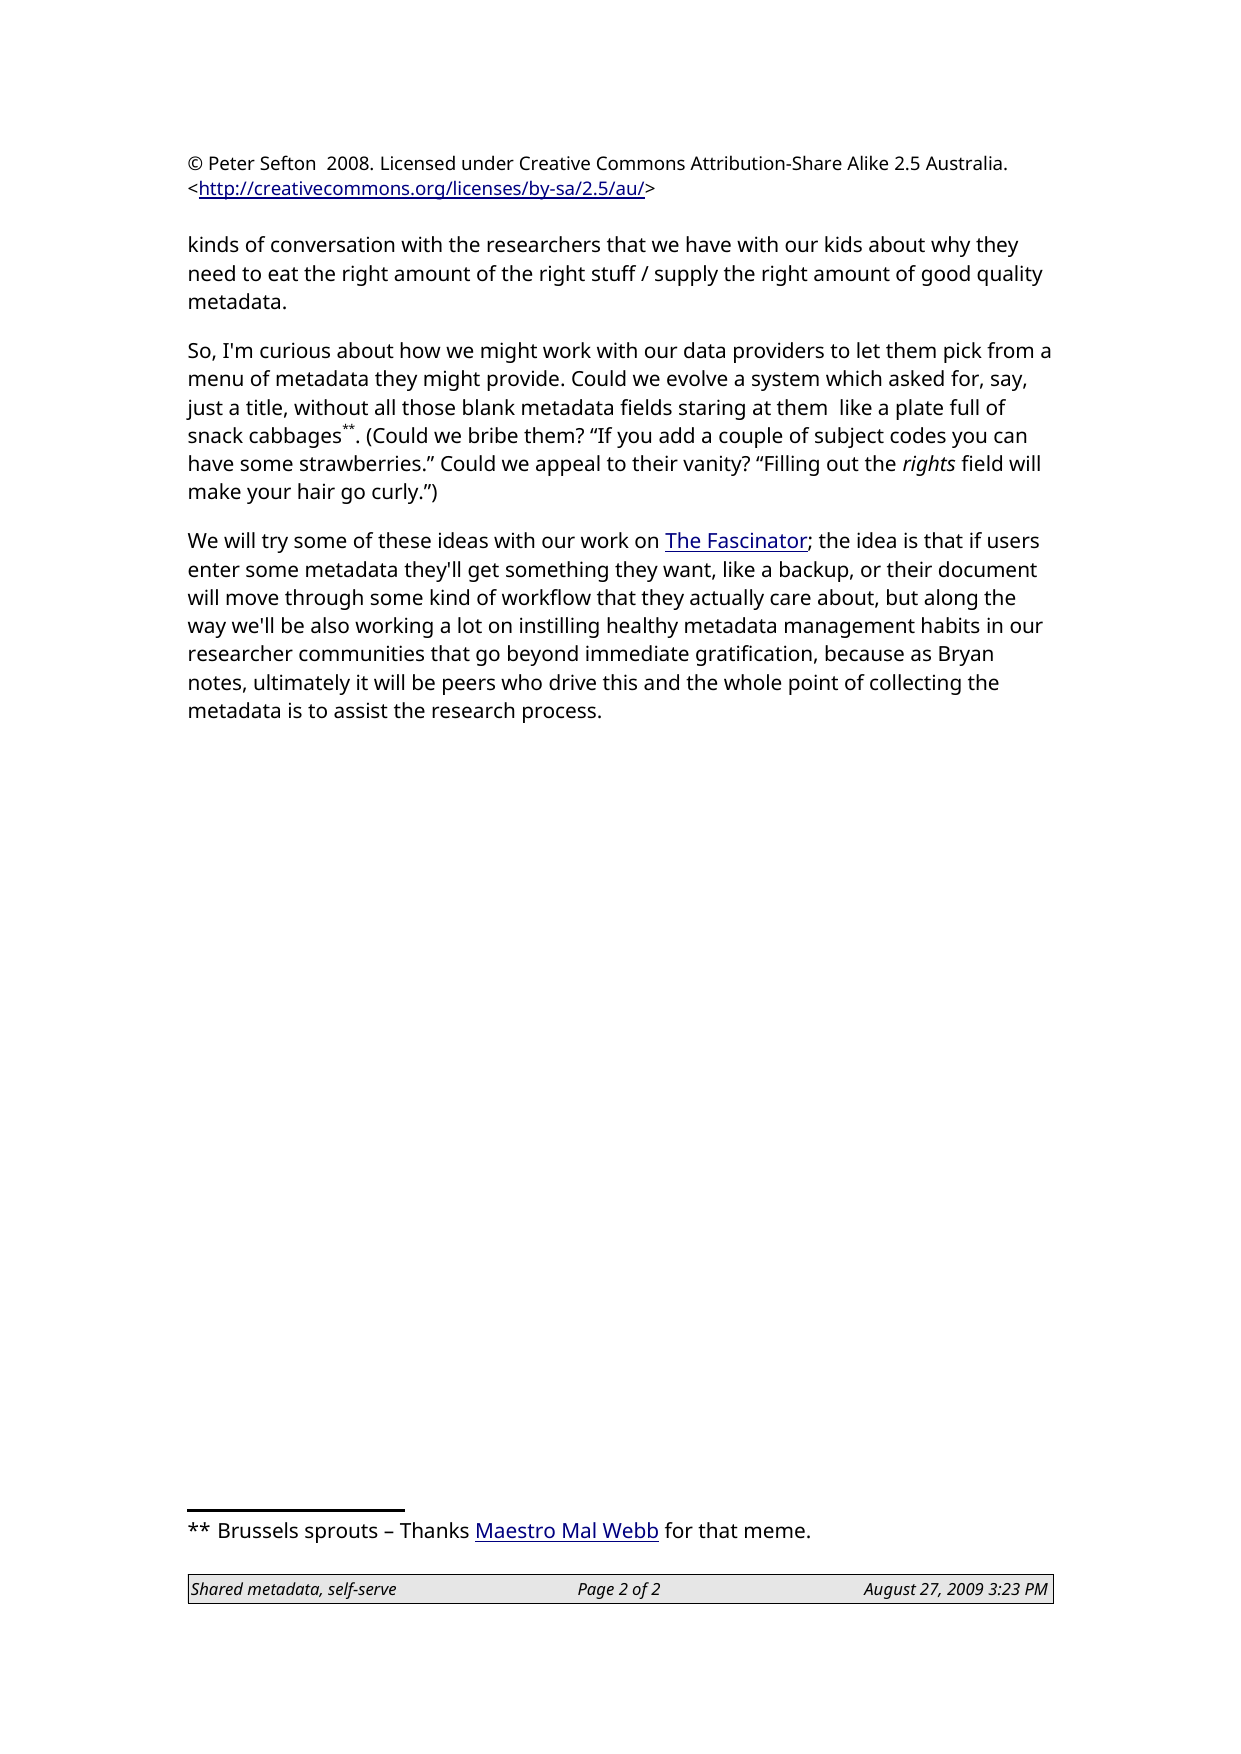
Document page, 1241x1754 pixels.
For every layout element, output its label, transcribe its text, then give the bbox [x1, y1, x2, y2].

text We will try some of these ideas with our work on The Fascinator; the idea is that if users enter some metadata they'll get something they want, like a backup, or their document will move through some kind of workflow that they actually care about, but along the way we'll be also working a lot on instilling healthy metadata management habits in our researcher communities that go beyond immediate gratification, because as Bryan notes, ultimately it will be peers who drive this and the whole point of collecting the metadata is to assist the research process. [187, 527, 1053, 724]
text So, I'm curious about how we might work with our data providers to let them pick from a menu of metadata they might provide. Could we evolve a system which asked for, say, just a title, without all those blank metadata fields staring at them like a plate full of snack cabbages. (Could we bribe them? “If you add a couple of subject codes you can have some strawberries.” Could we appeal to their vanity? “Filling out the rights field will make your hair go curly.”) [187, 336, 1053, 506]
text Brussels sprouts – Thanks Maestro Mal Webb for that meme. [187, 1517, 1053, 1545]
text kinds of conversation with the researchers that we have with our kids about why they need to eat the right amount of the right stuff / supply the right amount of good quality metadata. [187, 231, 1053, 315]
